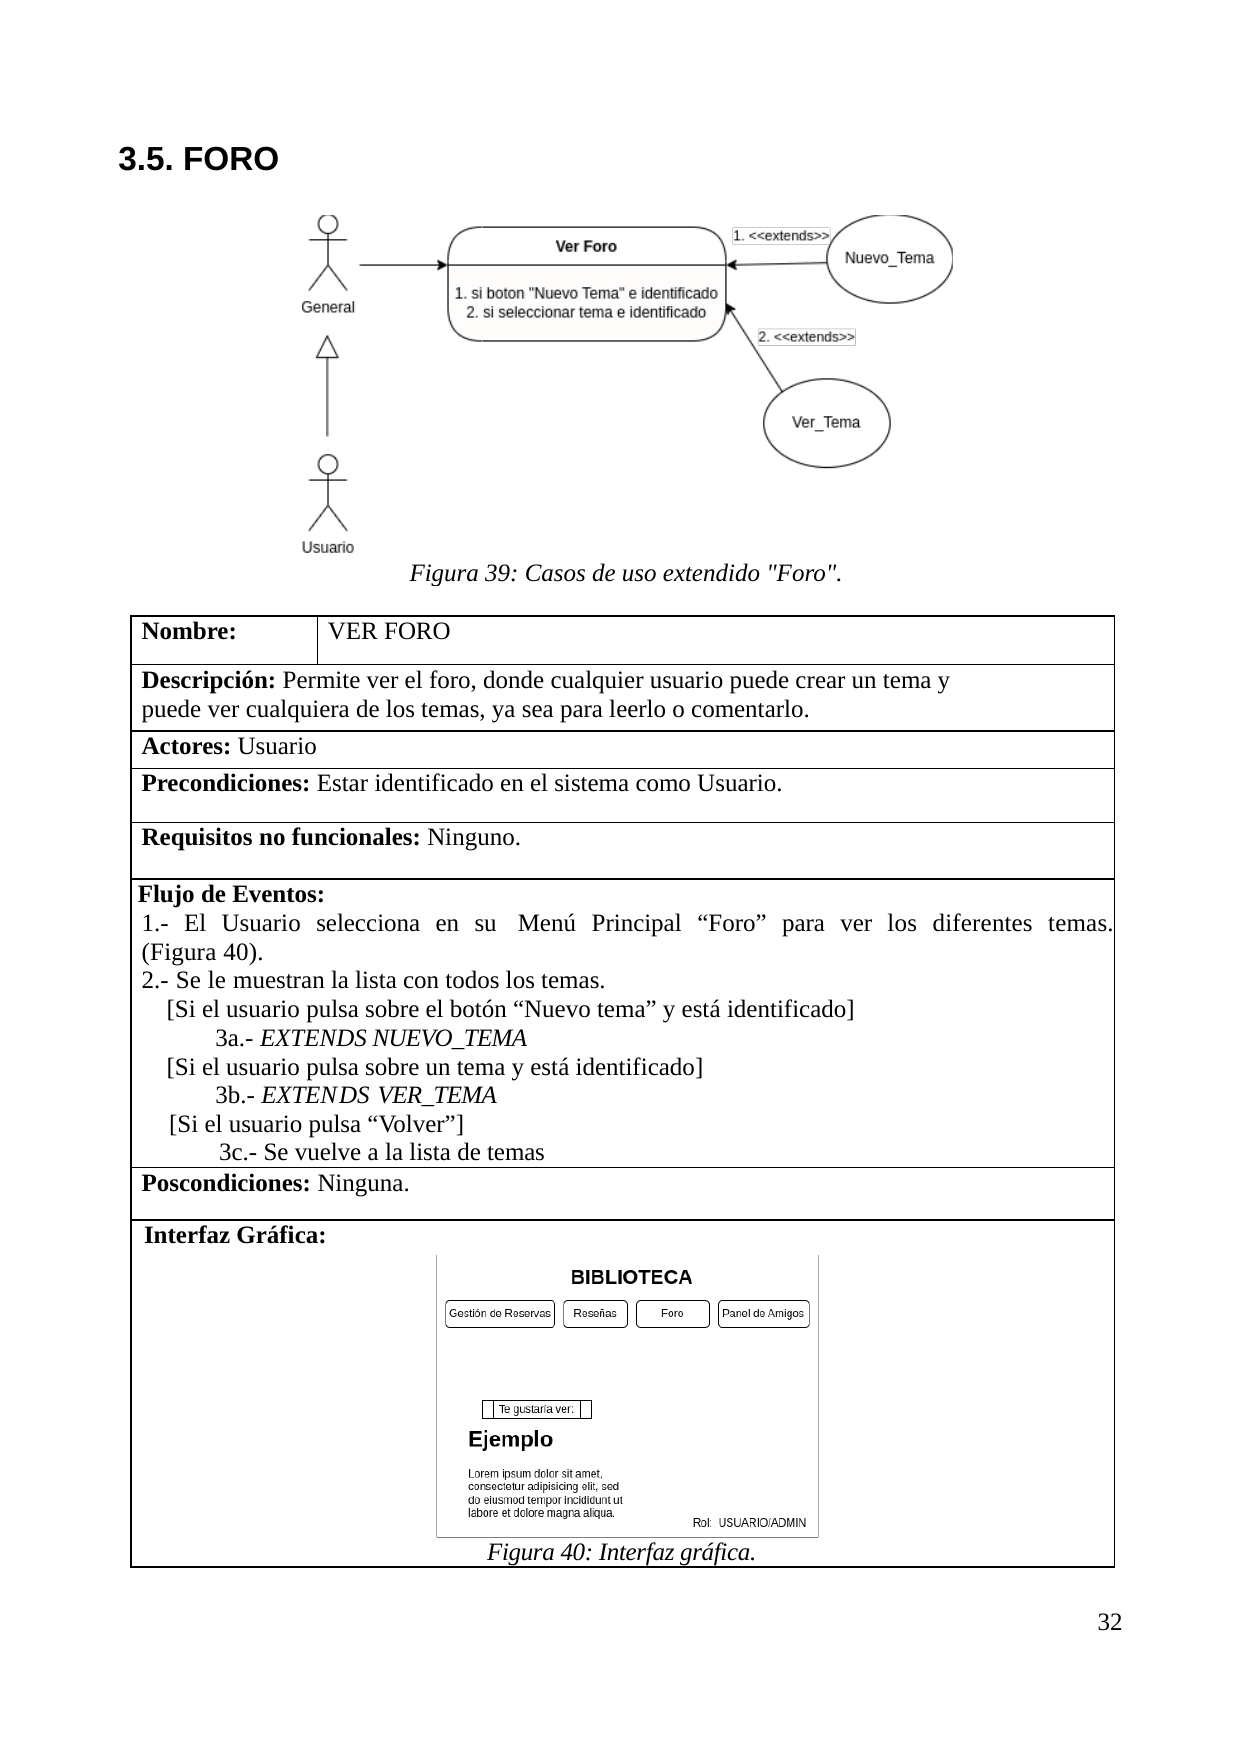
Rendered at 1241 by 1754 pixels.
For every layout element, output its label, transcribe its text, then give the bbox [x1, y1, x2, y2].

table_header VER FORO [318, 617, 1114, 663]
text Figura 39: Casos de uso extendido "Foro". [313, 558, 942, 586]
table_cell Precondiciones: Estar identificado en el sistema como Usuario. [132, 769, 1114, 822]
subtitle 3.5. FORO [118, 139, 1122, 177]
table_cell Actores: Usuario [132, 732, 1114, 768]
picture [301, 215, 953, 558]
table_cell Flujo de Eventos: 1.- El Usuario selecciona en su Menú Principal “Foro” para ver los diferentes temas. (Figura 40). 2.- Se le muestran la lista con todos los temas. [Si el usuario pulsa sobre el botón “Nuevo tema” y está identificado] 3a.- EXTENDS NUEVO_TEMA [Si el usuario pulsa sobre un tema y está identificado] 3b.- E X T E N D S VER_TEMA [Si el usuario pulsa “Volver”] 3c.- Se vuelve a la lista de temas [132, 880, 1114, 1167]
picture [436, 1255, 819, 1538]
table_cell Poscondiciones: Ninguna. [132, 1168, 1114, 1219]
table_header Nombre: [132, 617, 317, 663]
table_cell Requisitos no funcionales: Ninguno. [132, 823, 1114, 878]
table_cell Descripción: Permite ver el foro, donde cualquier usuario puede crear un tema y puede ver cualquiera de los temas, ya sea para leerlo o comentarlo. [132, 665, 1114, 730]
table_cell Interfaz Gráfica: Figura 40: Interfaz gráfica. [132, 1221, 1114, 1566]
